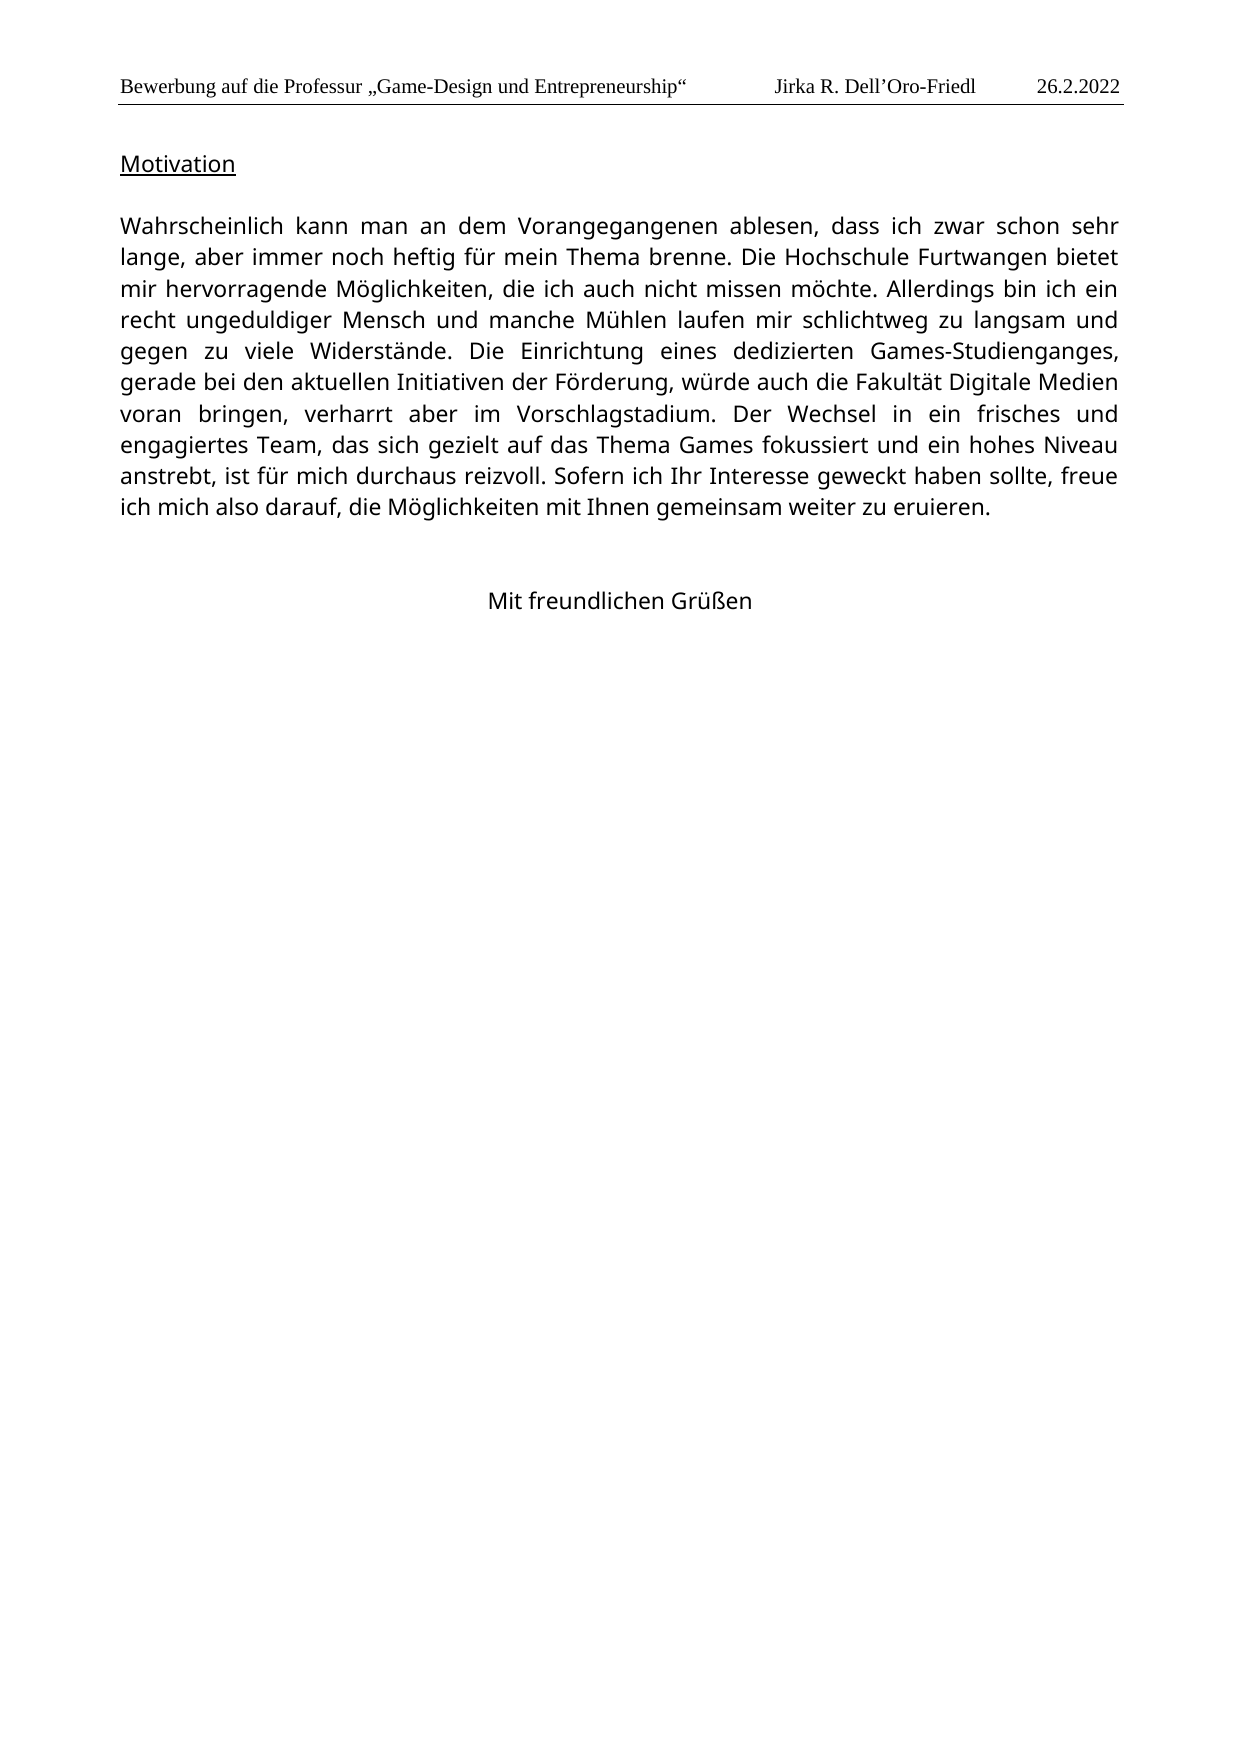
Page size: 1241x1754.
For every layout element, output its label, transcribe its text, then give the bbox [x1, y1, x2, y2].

text Wahrscheinlich kann man an dem Vorangegangenen ablesen, dass ich zwar schon sehr lange, aber immer noch heftig für mein Thema brenne. Die Hochschule Furtwangen bietet mir hervorragende Möglichkeiten, die ich auch nicht missen möchte. Allerdings bin ich ein recht ungeduldiger Mensch und manche Mühlen laufen mir schlichtweg zu langsam und gegen zu viele Widerstände. Die Einrichtung eines dedizierten Games-Studienganges, gerade bei den aktuellen Initiativen der Förderung, würde auch die Fakultät Digitale Medien voran bringen, verharrt aber im Vorschlagstadium. Der Wechsel in ein frisches und engagiertes Team, das sich gezielt auf das Thema Games fokussiert und ein hohes Niveau anstrebt, ist für mich durchaus reizvoll. Sofern ich Ihr Interesse geweckt haben sollte, freue ich mich also darauf, die Möglichkeiten mit Ihnen gemeinsam weiter zu eruieren. [120, 210, 1120, 523]
text Mit freundlichen Grüßen [120, 585, 1120, 616]
text Motivation [120, 148, 1120, 179]
